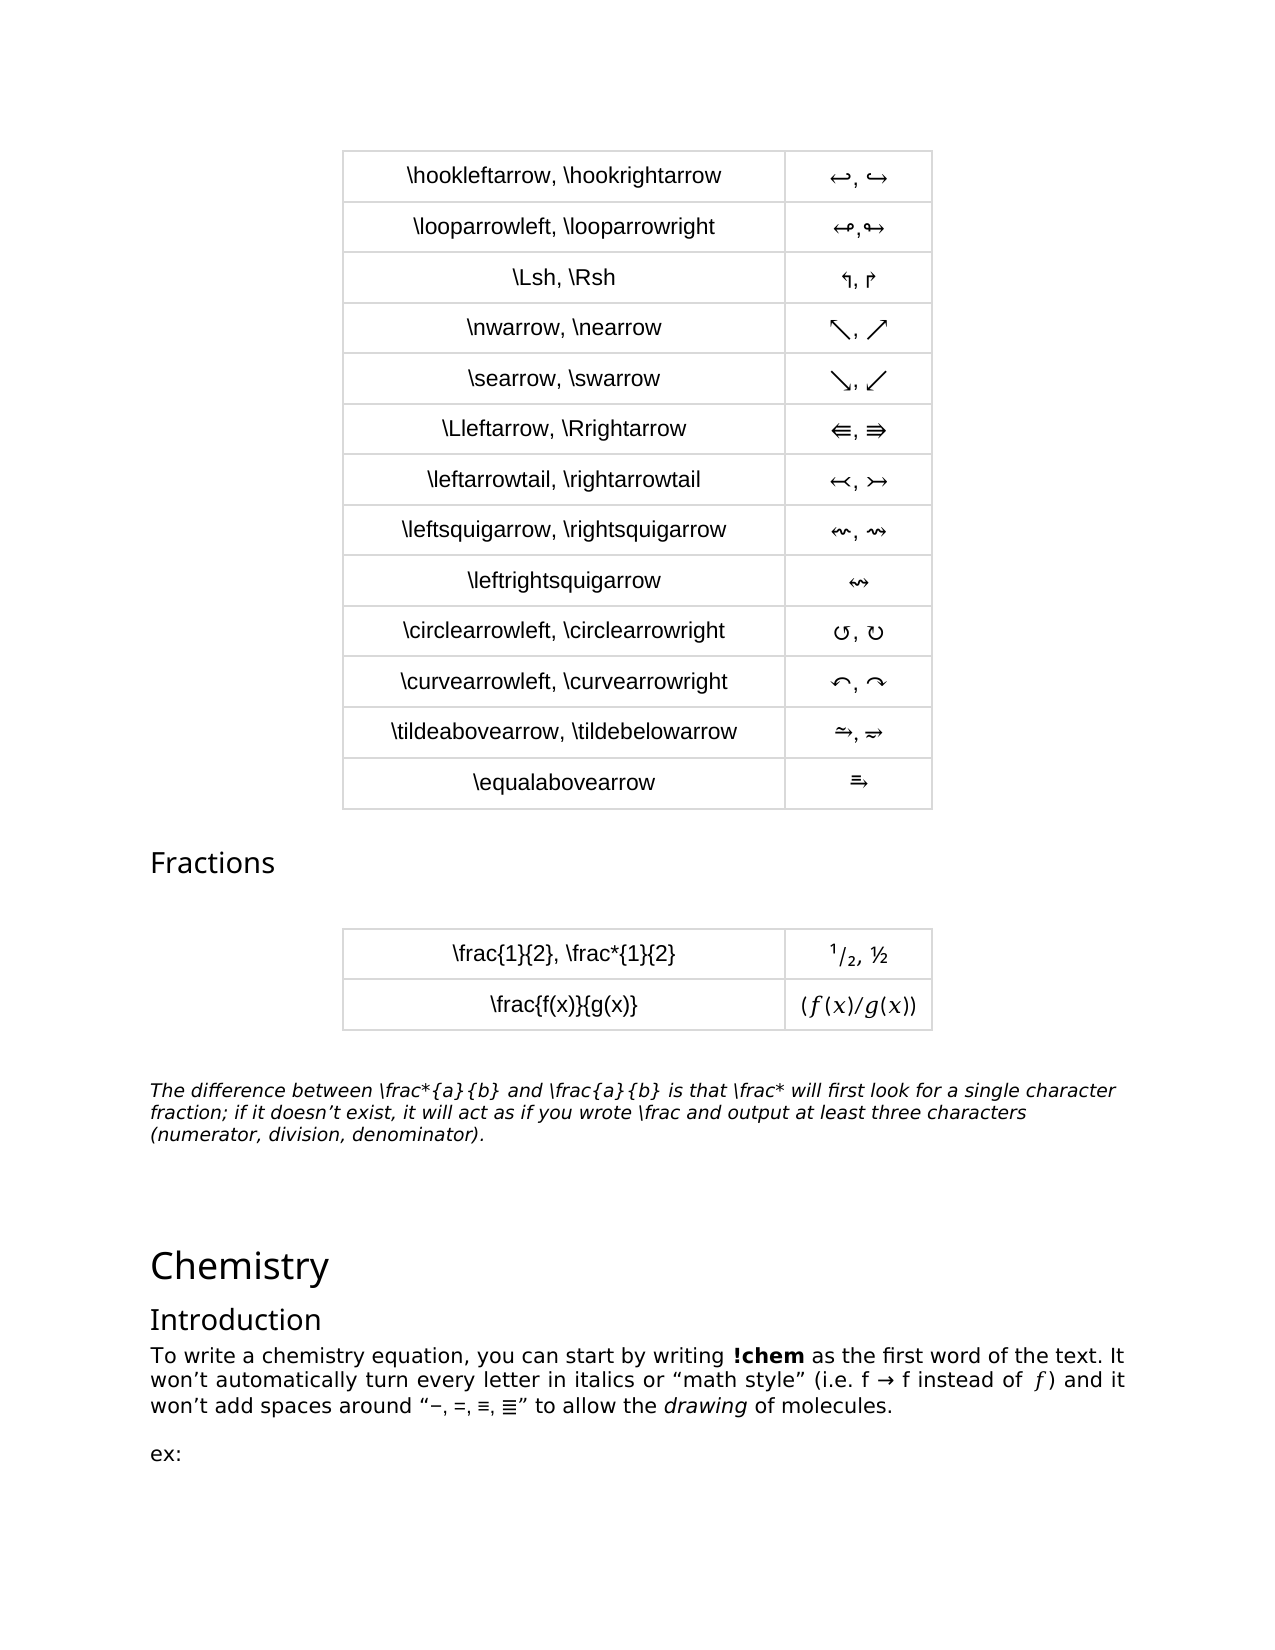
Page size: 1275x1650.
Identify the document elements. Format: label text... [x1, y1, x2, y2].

table_cell \Lsh, \Rsh [344, 253, 784, 302]
subtitle Chemistry [150, 1240, 1125, 1291]
table_cell ↺, ↻ [786, 607, 931, 655]
subtitle Introduction [150, 1299, 1125, 1339]
text The difference between \frac*{a}{b} and \frac{a}{b} is that \frac* will first look for a single character fraction; if it doesn’t exist, it will act as if you wrote \frac and output at least three characters (numerator, division, denominator). [150, 1080, 1125, 1168]
table_cell ⥱ [786, 759, 931, 807]
table_cell \circlearrowleft, \circlearrowright [344, 607, 784, 655]
table_cell ↭ [786, 556, 931, 604]
text ex: [150, 1442, 1125, 1466]
table_cell \Lleftarrow, \Rrightarrow [344, 405, 784, 453]
text To write a chemistry equation, you can start by writing !chem as the first word of the text. It won’t automatically turn every letter in italics or “math style” (i.e. f → f instead of 𝑓) and it won’t add spaces around “−, =, ≡, ≣” to allow the drawing of molecules. [150, 1342, 1125, 1418]
table_cell \equalabovearrow [344, 759, 784, 807]
table_cell ↩, ↪ [786, 152, 931, 201]
table_cell \leftsquigarrow, \rightsquigarrow [344, 506, 784, 554]
table_cell (𝑓(𝑥)/𝑔(𝑥)) [786, 980, 931, 1029]
table_cell \frac{f(x)}{g(x)} [344, 980, 784, 1029]
table_cell \leftarrowtail, \rightarrowtail [344, 455, 784, 504]
subtitle Fractions [150, 842, 1125, 882]
table_cell ⇚, ⇛ [786, 405, 931, 453]
table_cell ↰, ↱ [786, 253, 931, 302]
table_cell ⥲, ⥴ [786, 708, 931, 757]
table_cell \looparrowleft, \looparrowright [344, 203, 784, 251]
table_header \frac{1}{2}, \frac*{1}{2} [344, 930, 784, 978]
table_cell ↢, ↣ [786, 455, 931, 504]
table_header ¹∕₂, ½ [786, 930, 931, 978]
table_cell ↖, ↗ [786, 304, 931, 352]
table_cell ↶, ↷ [786, 657, 931, 706]
table_cell \curvearrowleft, \curvearrowright [344, 657, 784, 706]
table_cell \searrow, \swarrow [344, 354, 784, 403]
table_cell \hookleftarrow, \hookrightarrow [344, 152, 784, 201]
table_cell ↫,↬ [786, 203, 931, 251]
table_cell ⇜, ⇝ [786, 506, 931, 554]
table_cell \leftrightsquigarrow [344, 556, 784, 604]
table_cell ↘, ↙ [786, 354, 931, 403]
table_cell \tildeabovearrow, \tildebelowarrow [344, 708, 784, 757]
table_cell \nwarrow, \nearrow [344, 304, 784, 352]
